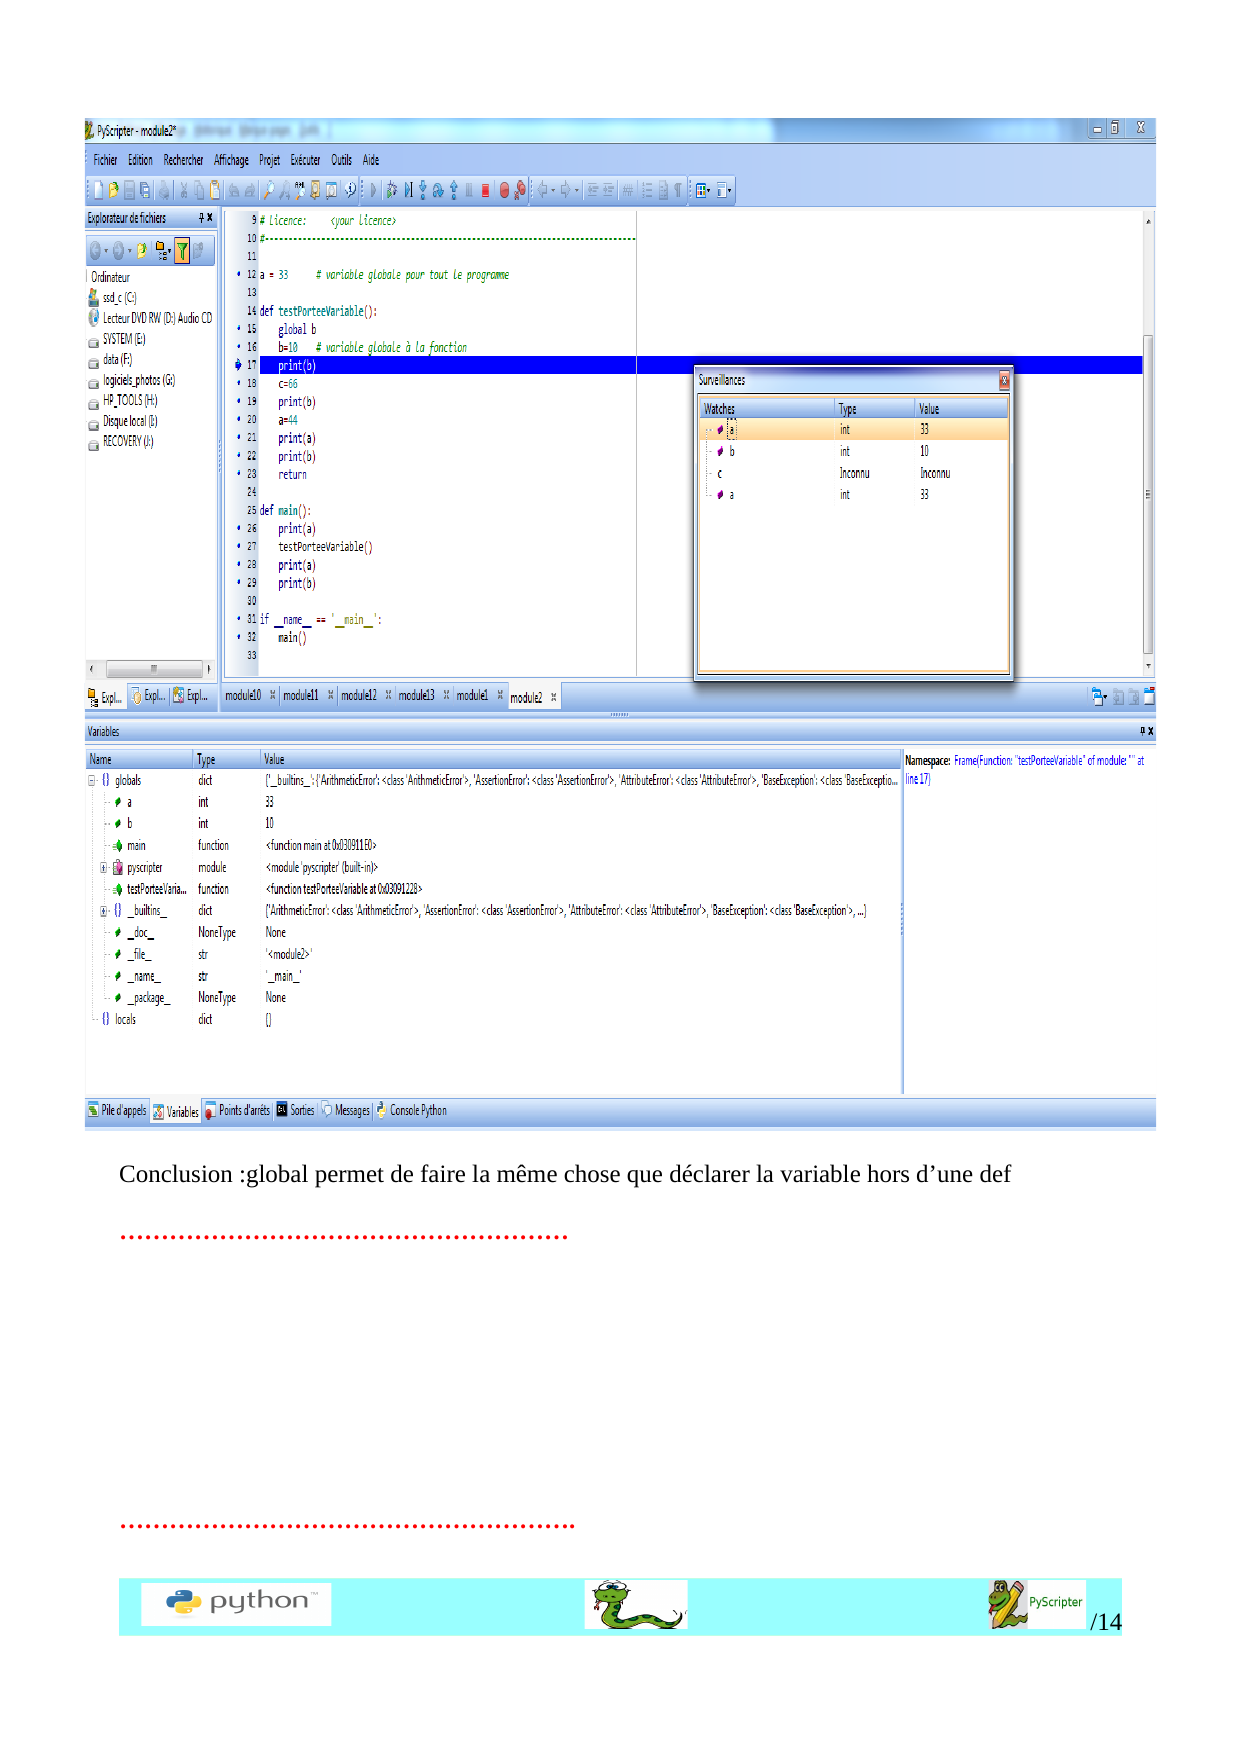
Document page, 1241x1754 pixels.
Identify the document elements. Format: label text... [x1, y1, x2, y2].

text Conclusion :global permet de faire la même chose que déclarer la variable hors d’une def [119, 1159, 1122, 1188]
text ……………………………………………… [119, 1216, 1122, 1245]
picture [141, 1583, 332, 1626]
picture [584, 1580, 688, 1629]
picture [988, 1580, 1087, 1629]
picture [84, 118, 1157, 1131]
text ………………………………………………. [119, 1505, 1122, 1534]
